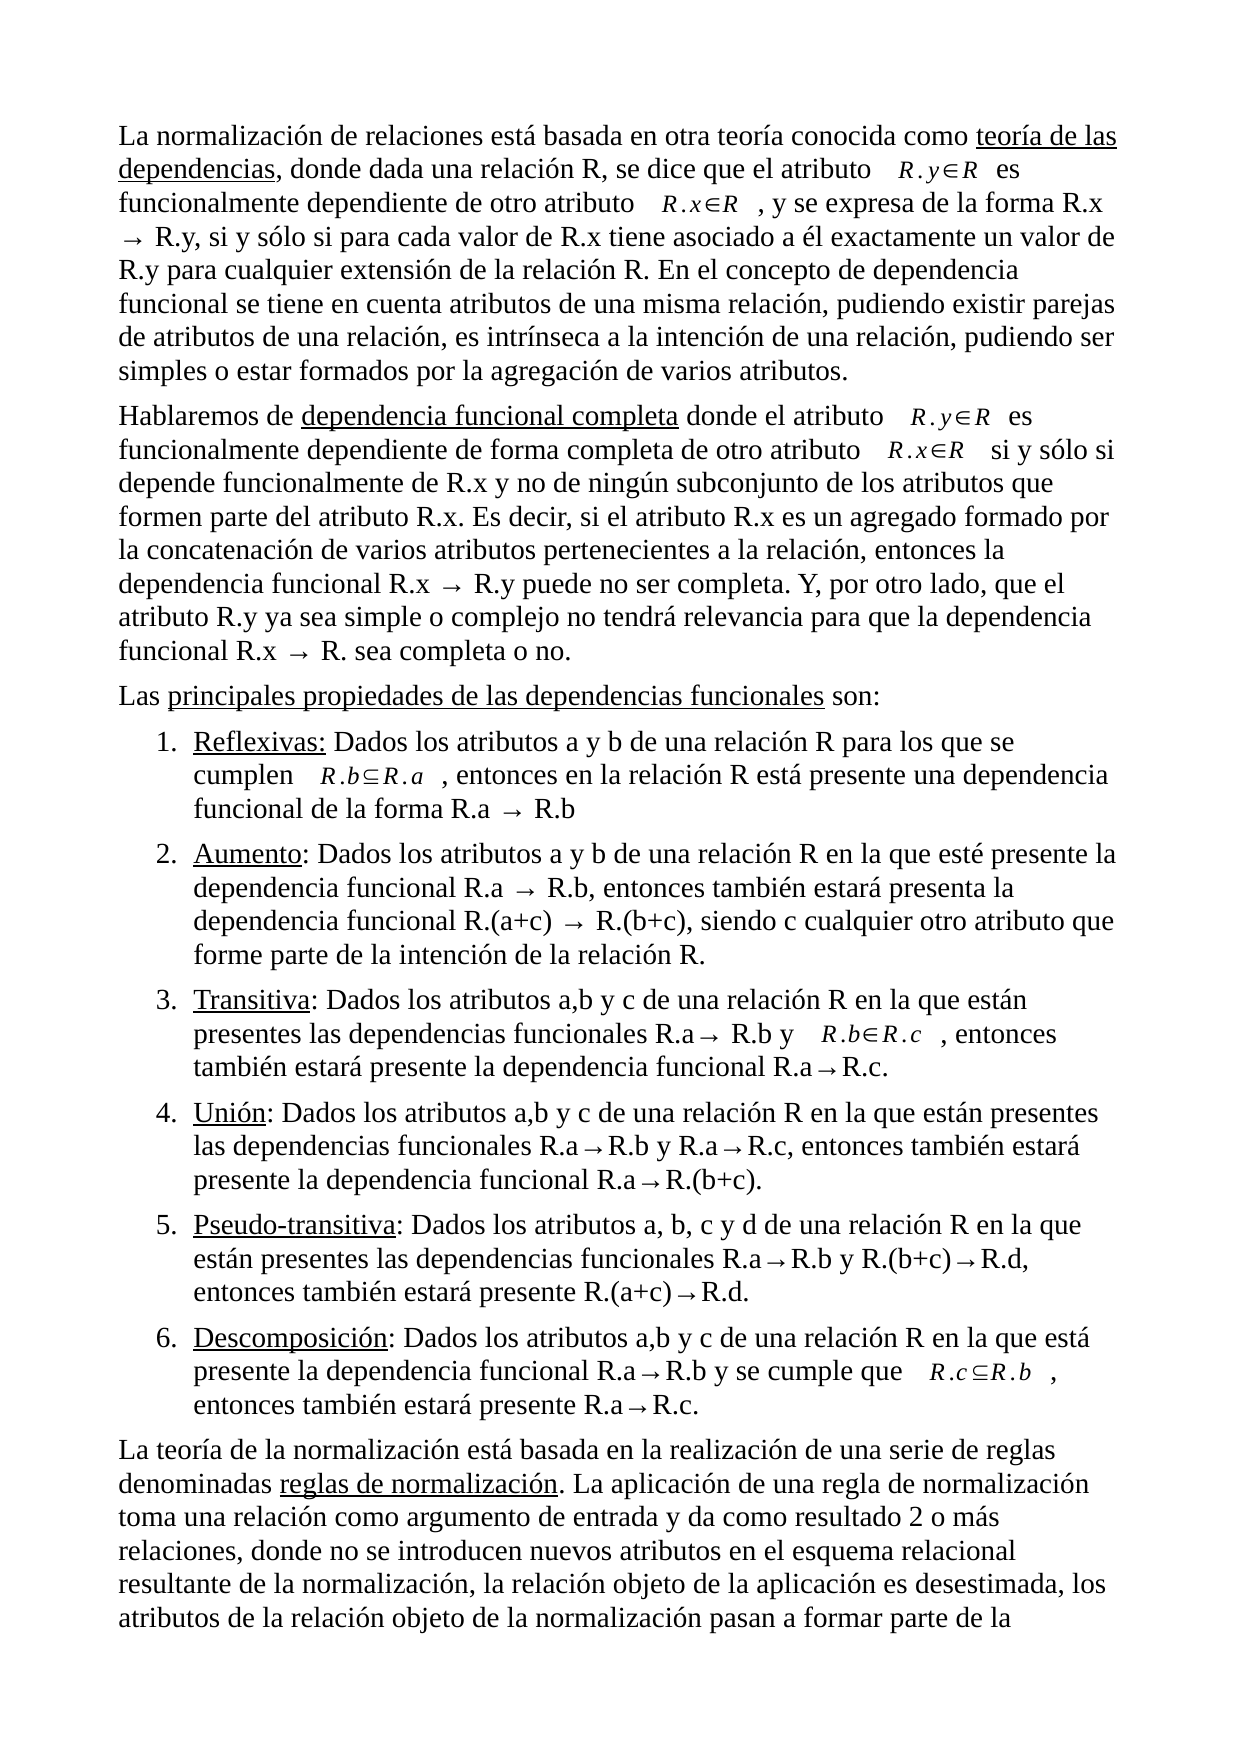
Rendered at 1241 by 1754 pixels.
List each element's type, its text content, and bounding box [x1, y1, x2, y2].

list Transitiva: Dados los atributos a,b y c de una relación R en la que están presentes las dependencias funcionales R.a→ R.b y , entonces también estará presente la dependencia funcional R.a→R.c. [156, 982, 1122, 1083]
text Las principales propiedades de las dependencias funcionales son: [118, 678, 1122, 712]
text La teoría de la normalización está basada en la realización de una serie de reglas denominadas reglas de normalización. La aplicación de una regla de normalización toma una relación como argumento de entrada y da como resultado 2 o más relaciones, donde no se introducen nuevos atributos en el esquema relacional resultante de la normalización, la relación objeto de la aplicación es desestimada, los atributos de la relación objeto de la normalización pasan a formar parte de la [118, 1432, 1122, 1634]
list Descomposición: Dados los atributos a,b y c de una relación R en la que está presente la dependencia funcional R.a→R.b y se cumple que , entonces también estará presente R.a→R.c. [156, 1320, 1122, 1421]
text La normalización de relaciones está basada en otra teoría conocida como teoría de las dependencias, donde dada una relación R, se dice que el atributo es funcionalmente dependiente de otro atributo , y se expresa de la forma R.x → R.y, si y sólo si para cada valor de R.x tiene asociado a él exactamente un valor de R.y para cualquier extensión de la relación R. En el concepto de dependencia funcional se tiene en cuenta atributos de una misma relación, pudiendo existir parejas de atributos de una relación, es intrínseca a la intención de una relación, pudiendo ser simples o estar formados por la agregación de varios atributos. [118, 118, 1122, 386]
list Unión: Dados los atributos a,b y c de una relación R en la que están presentes las dependencias funcionales R.a→R.b y R.a→R.c, entonces también estará presente la dependencia funcional R.a→R.(b+c). [156, 1095, 1122, 1196]
list Reflexivas: Dados los atributos a y b de una relación R para los que se cumplen , entonces en la relación R está presente una dependencia funcional de la forma R.a → R.b [156, 724, 1122, 824]
text Hablaremos de dependencia funcional completa donde el atributo es funcionalmente dependiente de forma completa de otro atributo si y sólo si depende funcionalmente de R.x y no de ningún subconjunto de los atributos que formen parte del atributo R.x. Es decir, si el atributo R.x es un agregado formado por la concatenación de varios atributos pertenecientes a la relación, entonces la dependencia funcional R.x → R.y puede no ser completa. Y, por otro lado, que el atributo R.y ya sea simple o complejo no tendrá relevancia para que la dependencia funcional R.x → R. sea completa o no. [118, 398, 1122, 667]
list Pseudo-transitiva: Dados los atributos a, b, c y d de una relación R en la que están presentes las dependencias funcionales R.a→R.b y R.(b+c)→R.d, entonces también estará presente R.(a+c)→R.d. [156, 1207, 1122, 1308]
list Aumento: Dados los atributos a y b de una relación R en la que esté presente la dependencia funcional R.a → R.b, entonces también estará presenta la dependencia funcional R.(a+c) → R.(b+c), siendo c cualquier otro atributo que forme parte de la intención de la relación R. [156, 836, 1122, 971]
